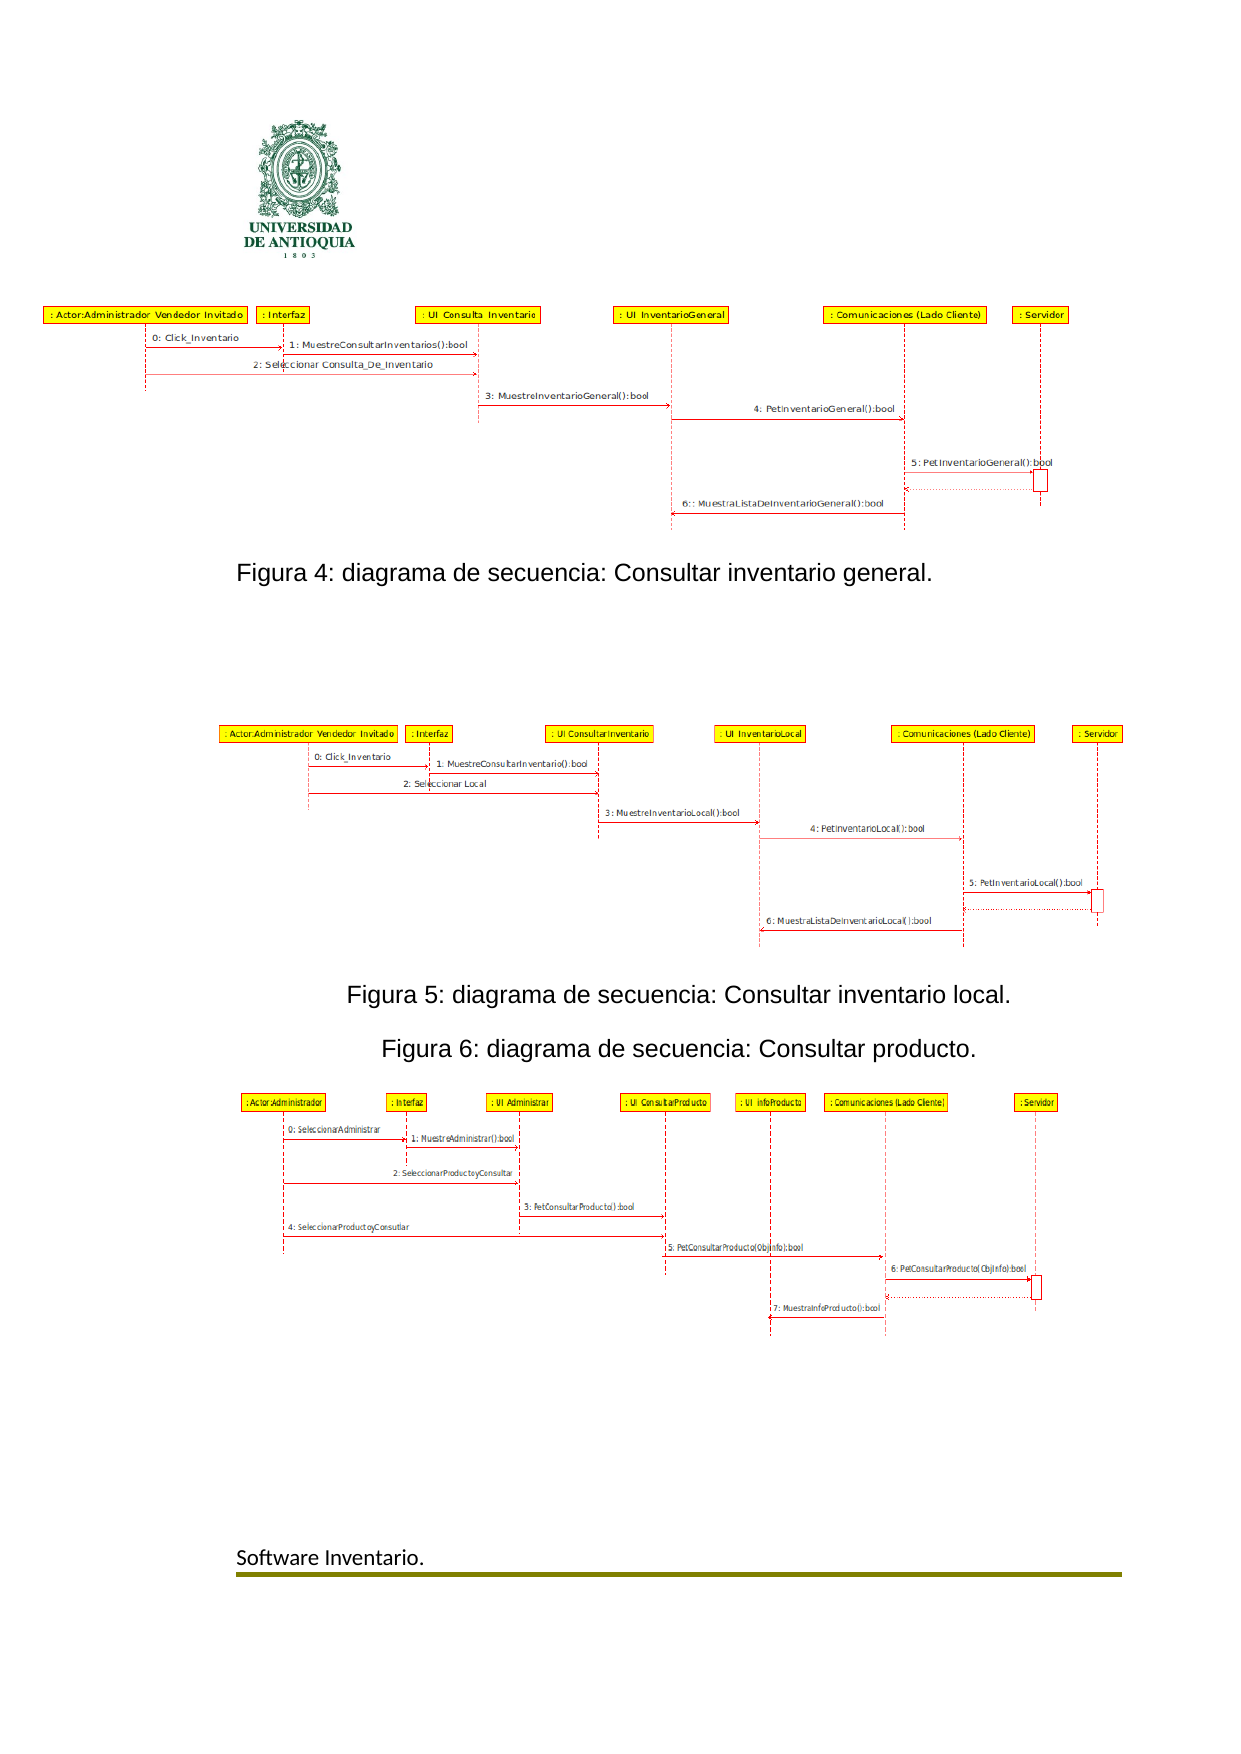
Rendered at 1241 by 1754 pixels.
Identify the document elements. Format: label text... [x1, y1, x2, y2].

picture [240, 117, 359, 258]
text Figura 6: diagrama de secuencia: Consultar producto. [236, 1034, 1122, 1063]
picture [237, 1069, 1110, 1368]
text Figura 4: diagrama de secuencia: Consultar inventario general. [236, 290, 1122, 587]
picture [37, 299, 1086, 553]
text Figura 5: diagrama de secuencia: Consultar inventario local. [236, 976, 1122, 1009]
picture [214, 708, 1153, 975]
